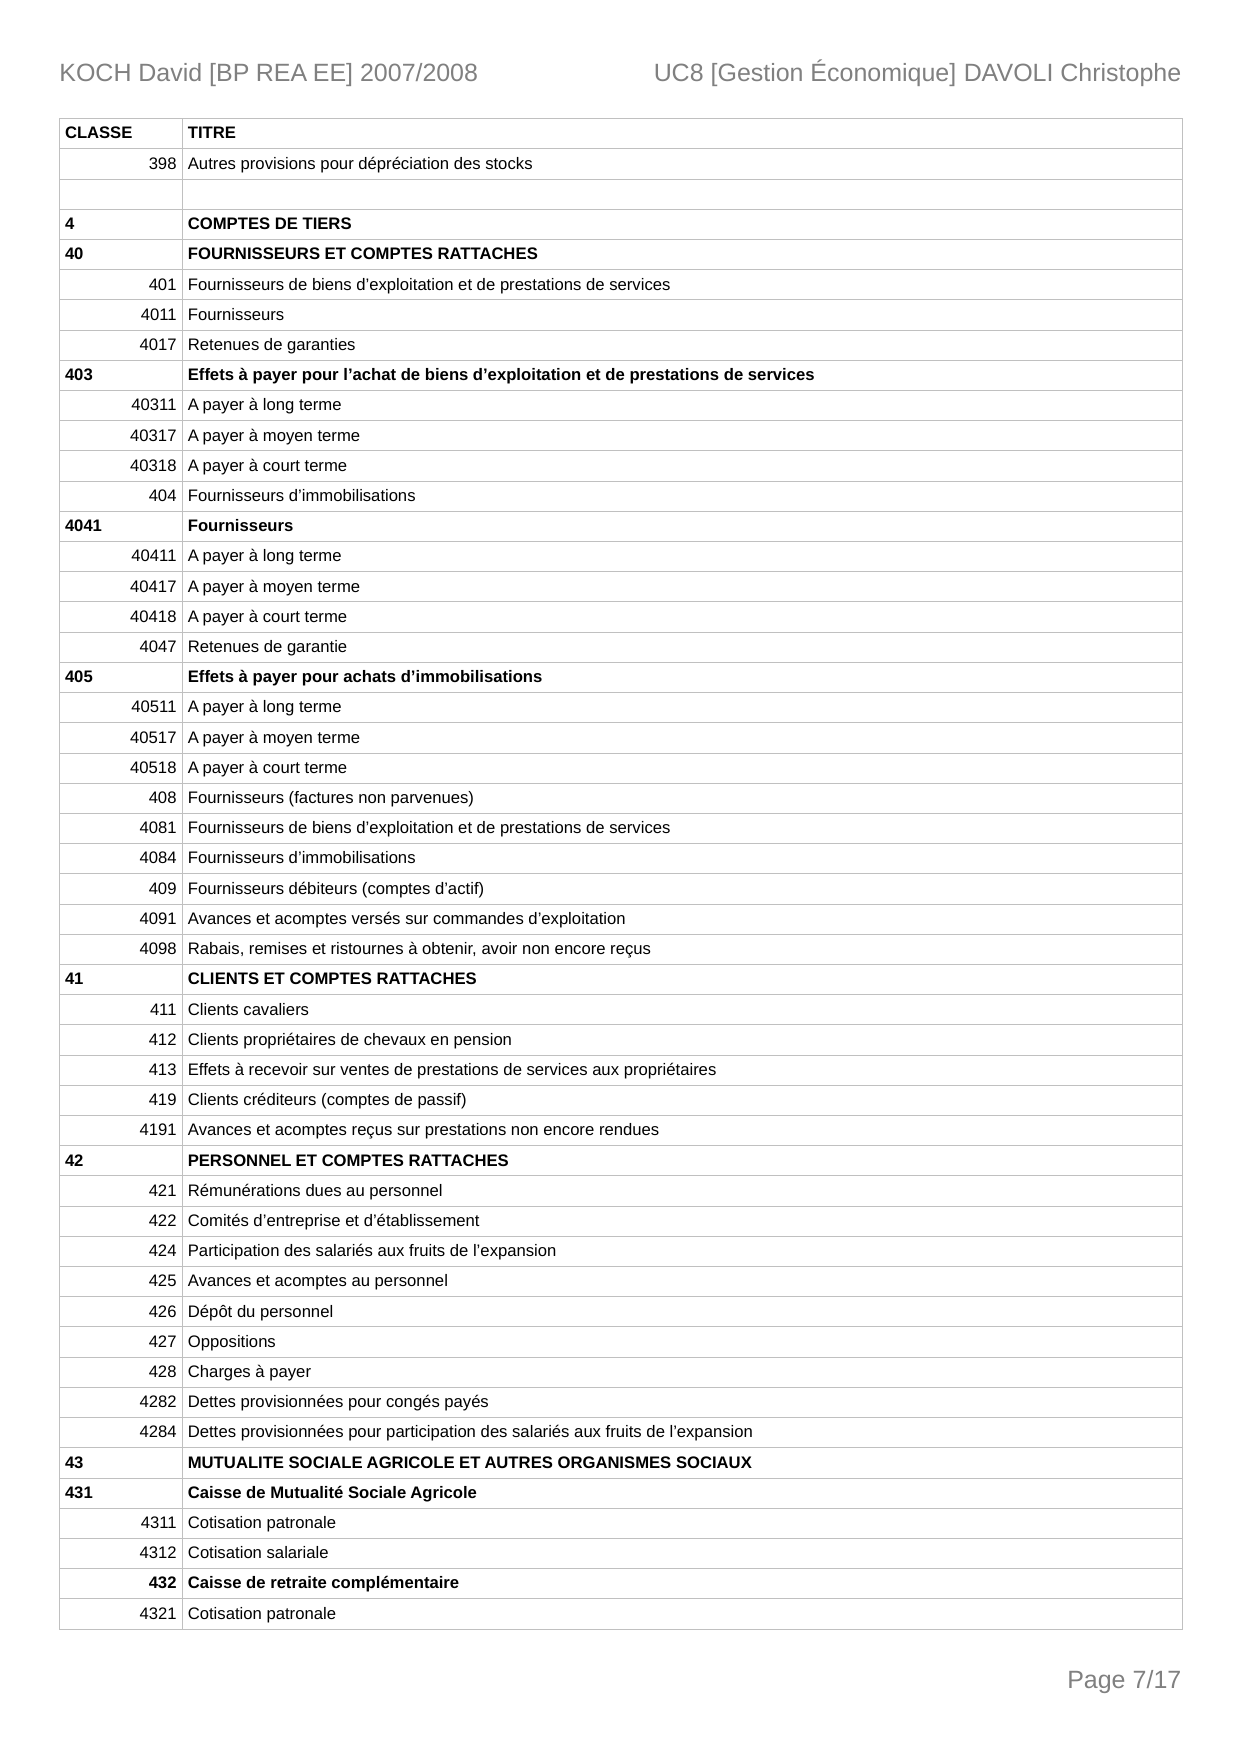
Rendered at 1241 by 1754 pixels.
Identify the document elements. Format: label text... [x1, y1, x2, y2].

table_cell Caisse de Mutualité Sociale Agricole [183, 1479, 1182, 1508]
table_cell Autres provisions pour dépréciation des stocks [183, 149, 1182, 178]
table_header TITRE [183, 119, 1182, 148]
table_cell Fournisseurs [183, 512, 1182, 541]
table_cell Fournisseurs d’immobilisations [183, 482, 1182, 511]
table_cell 41 [60, 965, 182, 994]
table_cell 40511 [60, 693, 182, 722]
table_cell Caisse de retraite complémentaire [183, 1569, 1182, 1598]
table_cell Clients cavaliers [183, 995, 1182, 1024]
table_cell Retenues de garanties [183, 331, 1182, 360]
table_cell Clients créditeurs (comptes de passif) [183, 1086, 1182, 1115]
table_cell MUTUALITE SOCIALE AGRICOLE ET AUTRES ORGANISMES SOCIAUX [183, 1448, 1182, 1477]
table_cell Cotisation salariale [183, 1539, 1182, 1568]
table_cell 403 [60, 361, 182, 390]
table_cell Effets à payer pour l’achat de biens d’exploitation et de prestations de services [183, 361, 1182, 390]
table_cell Oppositions [183, 1327, 1182, 1357]
table_cell COMPTES DE TIERS [183, 210, 1182, 239]
table_header CLASSE [60, 119, 182, 148]
table_cell Effets à recevoir sur ventes de prestations de services aux propriétaires [183, 1056, 1182, 1085]
table_cell 4098 [60, 935, 182, 964]
table_cell Rémunérations dues au personnel [183, 1176, 1182, 1206]
table_cell Avances et acomptes versés sur commandes d’exploitation [183, 905, 1182, 934]
table_cell 431 [60, 1479, 182, 1508]
table_cell 408 [60, 784, 182, 813]
table_cell Fournisseurs de biens d’exploitation et de prestations de services [183, 814, 1182, 843]
table_cell 4312 [60, 1539, 182, 1568]
table_cell Cotisation patronale [183, 1509, 1182, 1538]
table_cell Rabais, remises et ristournes à obtenir, avoir non encore reçus [183, 935, 1182, 964]
table_cell 411 [60, 995, 182, 1024]
table_cell 409 [60, 874, 182, 903]
table_cell Dettes provisionnées pour participation des salariés aux fruits de l’expansion [183, 1418, 1182, 1447]
table_cell 4311 [60, 1509, 182, 1538]
table_cell Fournisseurs [183, 300, 1182, 329]
table_cell Effets à payer pour achats d’immobilisations [183, 663, 1182, 692]
table_cell Fournisseurs d’immobilisations [183, 844, 1182, 873]
table_cell 424 [60, 1237, 182, 1266]
table_cell Dépôt du personnel [183, 1297, 1182, 1326]
table_cell 4282 [60, 1388, 182, 1417]
table_cell 4047 [60, 633, 182, 662]
table_cell 412 [60, 1025, 182, 1054]
table_cell Comités d’entreprise et d’établissement [183, 1207, 1182, 1236]
table_cell [183, 180, 1182, 209]
table_cell PERSONNEL ET COMPTES RATTACHES [183, 1146, 1182, 1175]
table_cell [60, 180, 182, 209]
table_cell 40318 [60, 451, 182, 481]
table_cell A payer à moyen terme [183, 421, 1182, 450]
table_cell 398 [60, 149, 182, 178]
table_cell A payer à moyen terme [183, 723, 1182, 752]
table_cell 419 [60, 1086, 182, 1115]
table_cell 413 [60, 1056, 182, 1085]
table_cell 40 [60, 240, 182, 269]
table_cell 4081 [60, 814, 182, 843]
table_cell 401 [60, 270, 182, 299]
table_cell 43 [60, 1448, 182, 1477]
table_cell 4011 [60, 300, 182, 329]
table_cell 40418 [60, 602, 182, 632]
table_cell 40411 [60, 542, 182, 571]
table_cell Fournisseurs débiteurs (comptes d’actif) [183, 874, 1182, 903]
table_cell Fournisseurs (factures non parvenues) [183, 784, 1182, 813]
table_cell Charges à payer [183, 1358, 1182, 1387]
table_cell 428 [60, 1358, 182, 1387]
table_cell 4091 [60, 905, 182, 934]
table_cell Clients propriétaires de chevaux en pension [183, 1025, 1182, 1054]
table_cell 404 [60, 482, 182, 511]
table_cell Avances et acomptes reçus sur prestations non encore rendues [183, 1116, 1182, 1145]
table_cell 4284 [60, 1418, 182, 1447]
table_cell 40317 [60, 421, 182, 450]
table_cell Cotisation patronale [183, 1599, 1182, 1628]
table_cell Dettes provisionnées pour congés payés [183, 1388, 1182, 1417]
table_cell FOURNISSEURS ET COMPTES RATTACHES [183, 240, 1182, 269]
table_cell Fournisseurs de biens d’exploitation et de prestations de services [183, 270, 1182, 299]
table_cell 426 [60, 1297, 182, 1326]
table_cell A payer à court terme [183, 451, 1182, 481]
table_cell A payer à moyen terme [183, 572, 1182, 601]
table_cell CLIENTS ET COMPTES RATTACHES [183, 965, 1182, 994]
table_cell 4 [60, 210, 182, 239]
table_cell 432 [60, 1569, 182, 1598]
table_cell A payer à court terme [183, 602, 1182, 632]
table_cell Participation des salariés aux fruits de l’expansion [183, 1237, 1182, 1266]
table_cell 40417 [60, 572, 182, 601]
table_cell 4084 [60, 844, 182, 873]
table_cell 421 [60, 1176, 182, 1206]
table_cell 4041 [60, 512, 182, 541]
table_cell 4321 [60, 1599, 182, 1628]
table_cell 40311 [60, 391, 182, 420]
table_cell A payer à long terme [183, 693, 1182, 722]
table_cell 427 [60, 1327, 182, 1357]
table_cell A payer à long terme [183, 542, 1182, 571]
table_cell 405 [60, 663, 182, 692]
table_cell A payer à long terme [183, 391, 1182, 420]
table_cell 42 [60, 1146, 182, 1175]
table_cell A payer à court terme [183, 754, 1182, 783]
table_cell 4017 [60, 331, 182, 360]
table_cell 422 [60, 1207, 182, 1236]
table_cell 40517 [60, 723, 182, 752]
table_cell Avances et acomptes au personnel [183, 1267, 1182, 1296]
table_cell 40518 [60, 754, 182, 783]
table_cell 4191 [60, 1116, 182, 1145]
table_cell 425 [60, 1267, 182, 1296]
table_cell Retenues de garantie [183, 633, 1182, 662]
